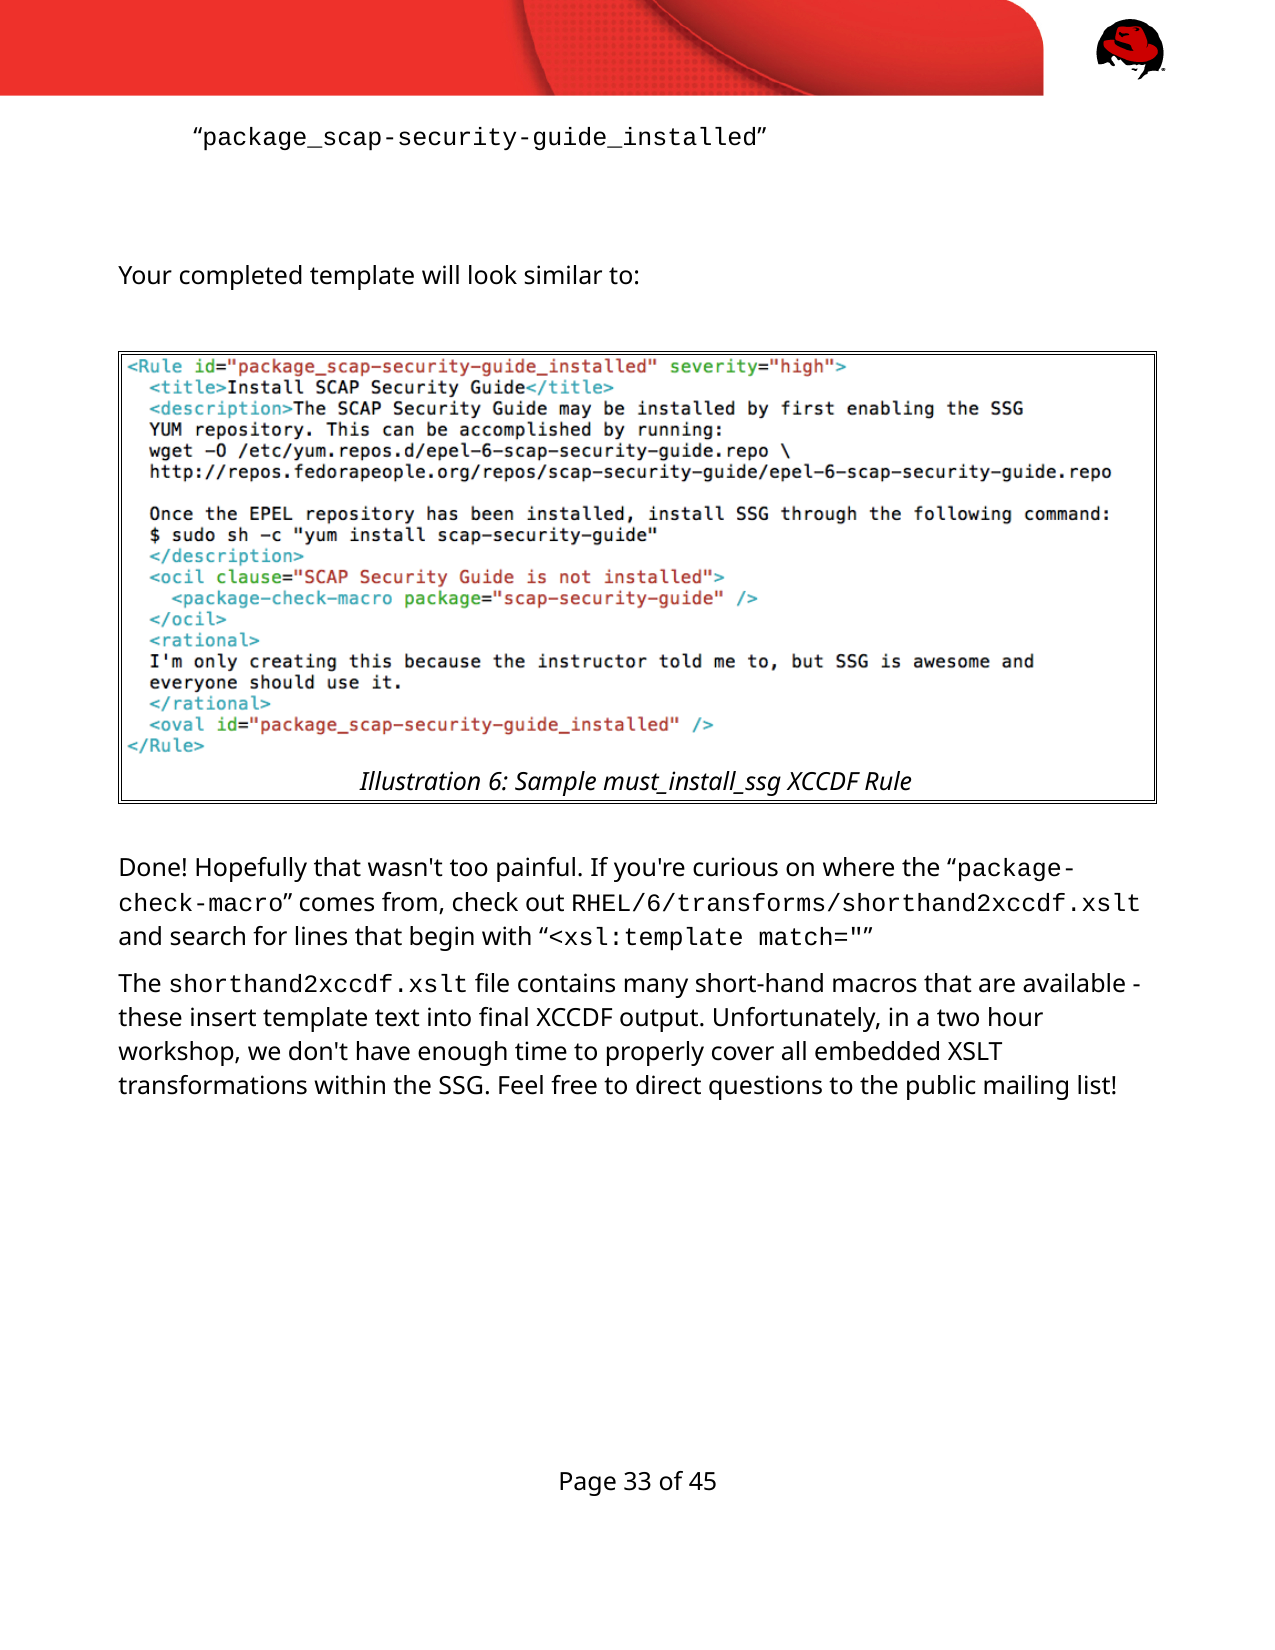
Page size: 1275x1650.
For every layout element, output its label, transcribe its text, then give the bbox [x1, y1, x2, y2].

picture [124, 357, 1151, 764]
text The shorthand2xccdf.xslt file contains many short-hand macros that are available - these insert template text into final XCCDF output. Unfortunately, in a two hour workshop, we don't have enough time to properly cover all embedded XSLT transformations within the SSG. Feel free to direct questions to the public mailing list! [118, 965, 1157, 1102]
text Illustration 6: Sample must_install_ssg XCCDF Rule [124, 764, 1151, 797]
text Your completed template will look similar to: [118, 258, 1157, 292]
text Done! Hopefully that wasn't too painful. If you're curious on where the “package-check-macro” comes from, check out RHEL/6/transforms/shorthand2xccdf.xslt and search for lines that begin with “<xsl:template match="” [118, 850, 1157, 953]
list “package_scap-security-guide_installed” [156, 118, 1157, 152]
picture [0, 0, 1170, 96]
